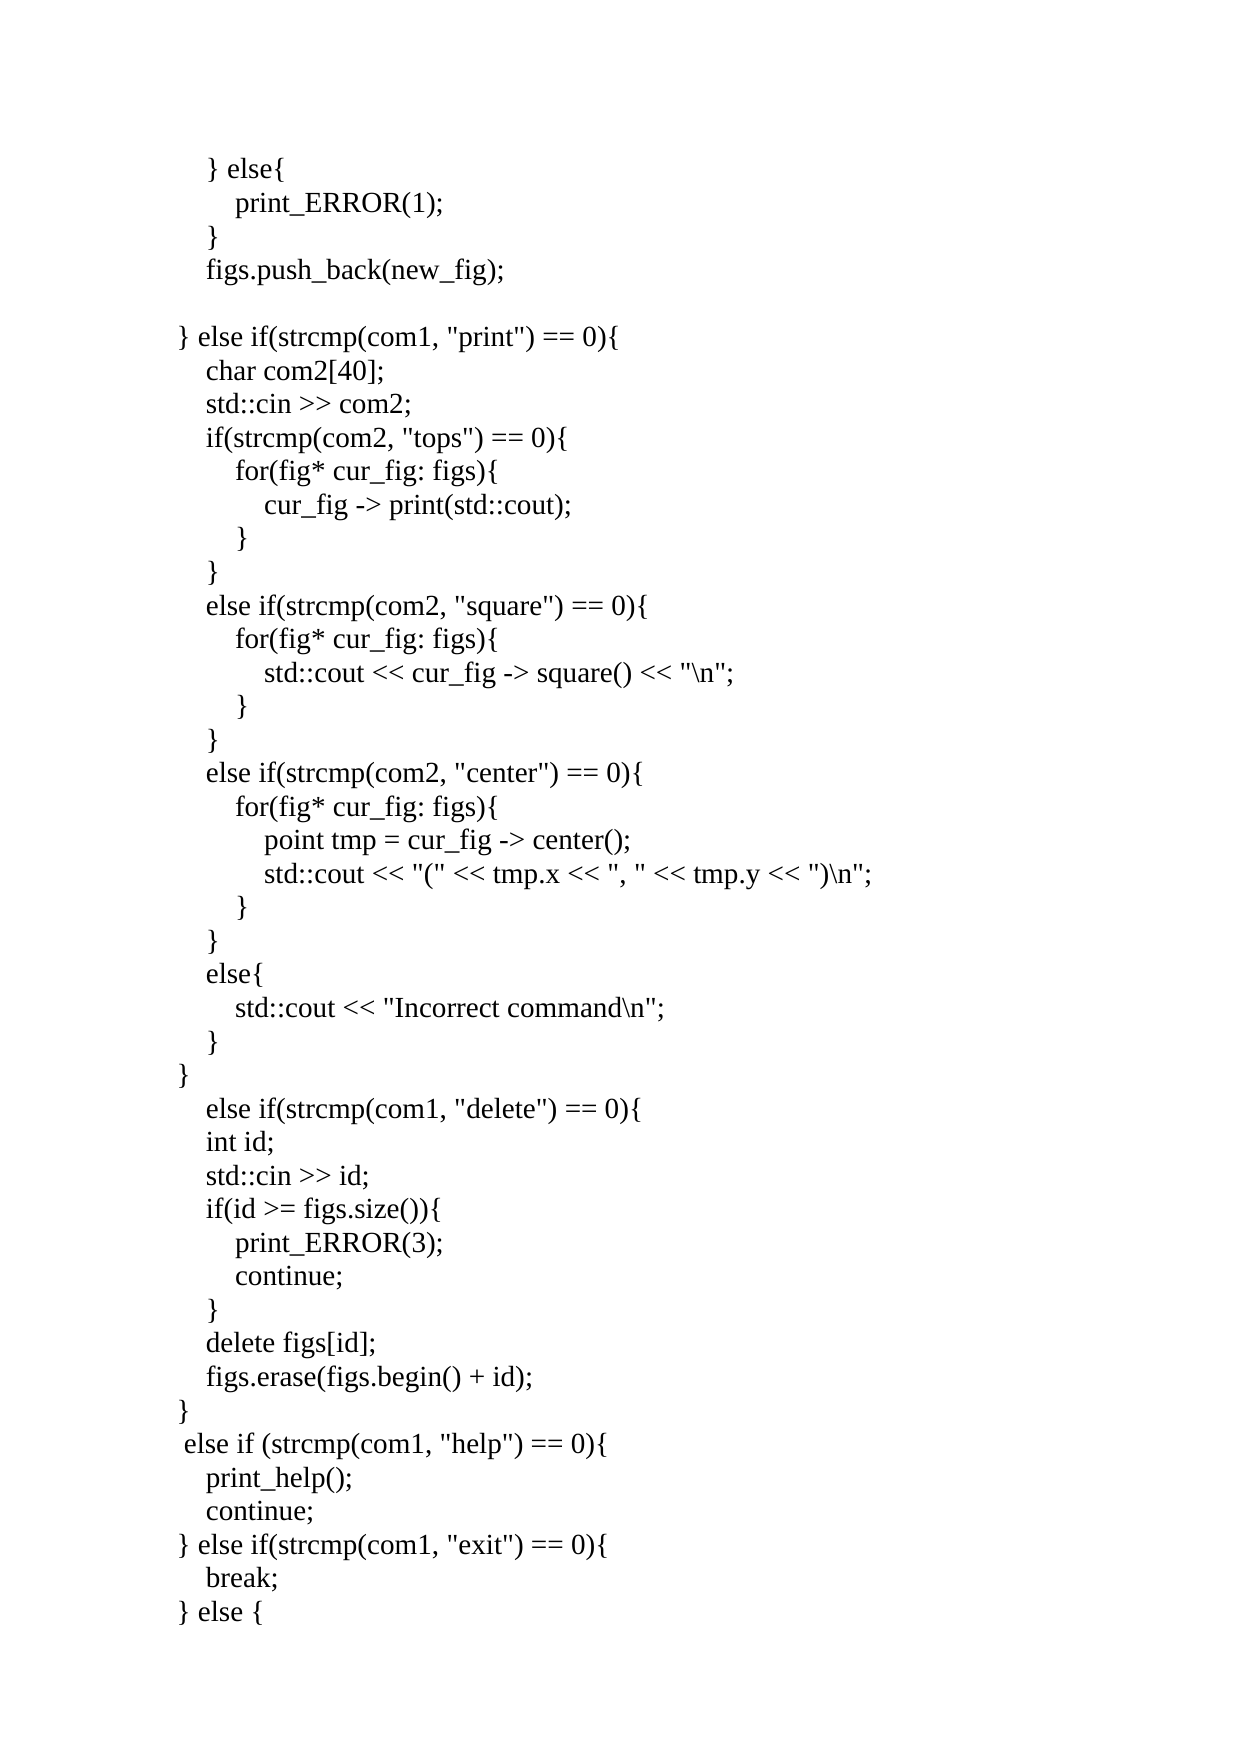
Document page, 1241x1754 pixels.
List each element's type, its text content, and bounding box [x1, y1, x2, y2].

text } [118, 554, 1122, 588]
text } [118, 688, 1122, 722]
text else if(strcmp(com2, "center") == 0){ [118, 755, 1122, 789]
text for(fig* cur_fig: figs){ [118, 789, 1122, 822]
text else if(strcmp(com2, "square") == 0){ [118, 588, 1122, 621]
text for(fig* cur_fig: figs){ [118, 453, 1122, 487]
text int id; [118, 1124, 1122, 1158]
text } else { [118, 1594, 1122, 1627]
text for(fig* cur_fig: figs){ [118, 621, 1122, 655]
text } [118, 1057, 1122, 1091]
text } [118, 889, 1122, 923]
text } [118, 722, 1122, 755]
text } [118, 1292, 1122, 1326]
text figs.erase(figs.begin() + id); [118, 1359, 1122, 1393]
text } [118, 1393, 1122, 1426]
text std::cin >> com2; [118, 386, 1122, 420]
text continue; [118, 1493, 1122, 1527]
text std::cout << "Incorrect command\n"; [118, 990, 1122, 1024]
text char com2[40]; [118, 353, 1122, 386]
text break; [118, 1560, 1122, 1594]
text print_ERROR(3); [118, 1225, 1122, 1258]
text } else if(strcmp(com1, "exit") == 0){ [118, 1527, 1122, 1560]
text std::cout << "(" << tmp.x << ", " << tmp.y << ")\n"; [118, 856, 1122, 889]
text else if (strcmp(com1, "help") == 0){ [118, 1426, 1122, 1460]
text continue; [118, 1258, 1122, 1292]
text } [118, 1024, 1122, 1057]
text print_help(); [118, 1460, 1122, 1493]
text else if(strcmp(com1, "delete") == 0){ [118, 1091, 1122, 1124]
text if(strcmp(com2, "tops") == 0){ [118, 420, 1122, 453]
text } else if(strcmp(com1, "print") == 0){ [118, 319, 1122, 353]
text else{ [118, 957, 1122, 990]
text cur_fig -> print(std::cout); [118, 487, 1122, 521]
text } else{ [118, 152, 1122, 185]
text if(id >= figs.size()){ [118, 1191, 1122, 1225]
text delete figs[id]; [118, 1326, 1122, 1359]
text std::cout << cur_fig -> square() << "\n"; [118, 655, 1122, 688]
text point tmp = cur_fig -> center(); [118, 822, 1122, 856]
text } [118, 219, 1122, 252]
text print_ERROR(1); [118, 185, 1122, 219]
text std::cin >> id; [118, 1158, 1122, 1191]
text figs.push_back(new_fig); [118, 252, 1122, 286]
text } [118, 521, 1122, 554]
text } [118, 923, 1122, 957]
